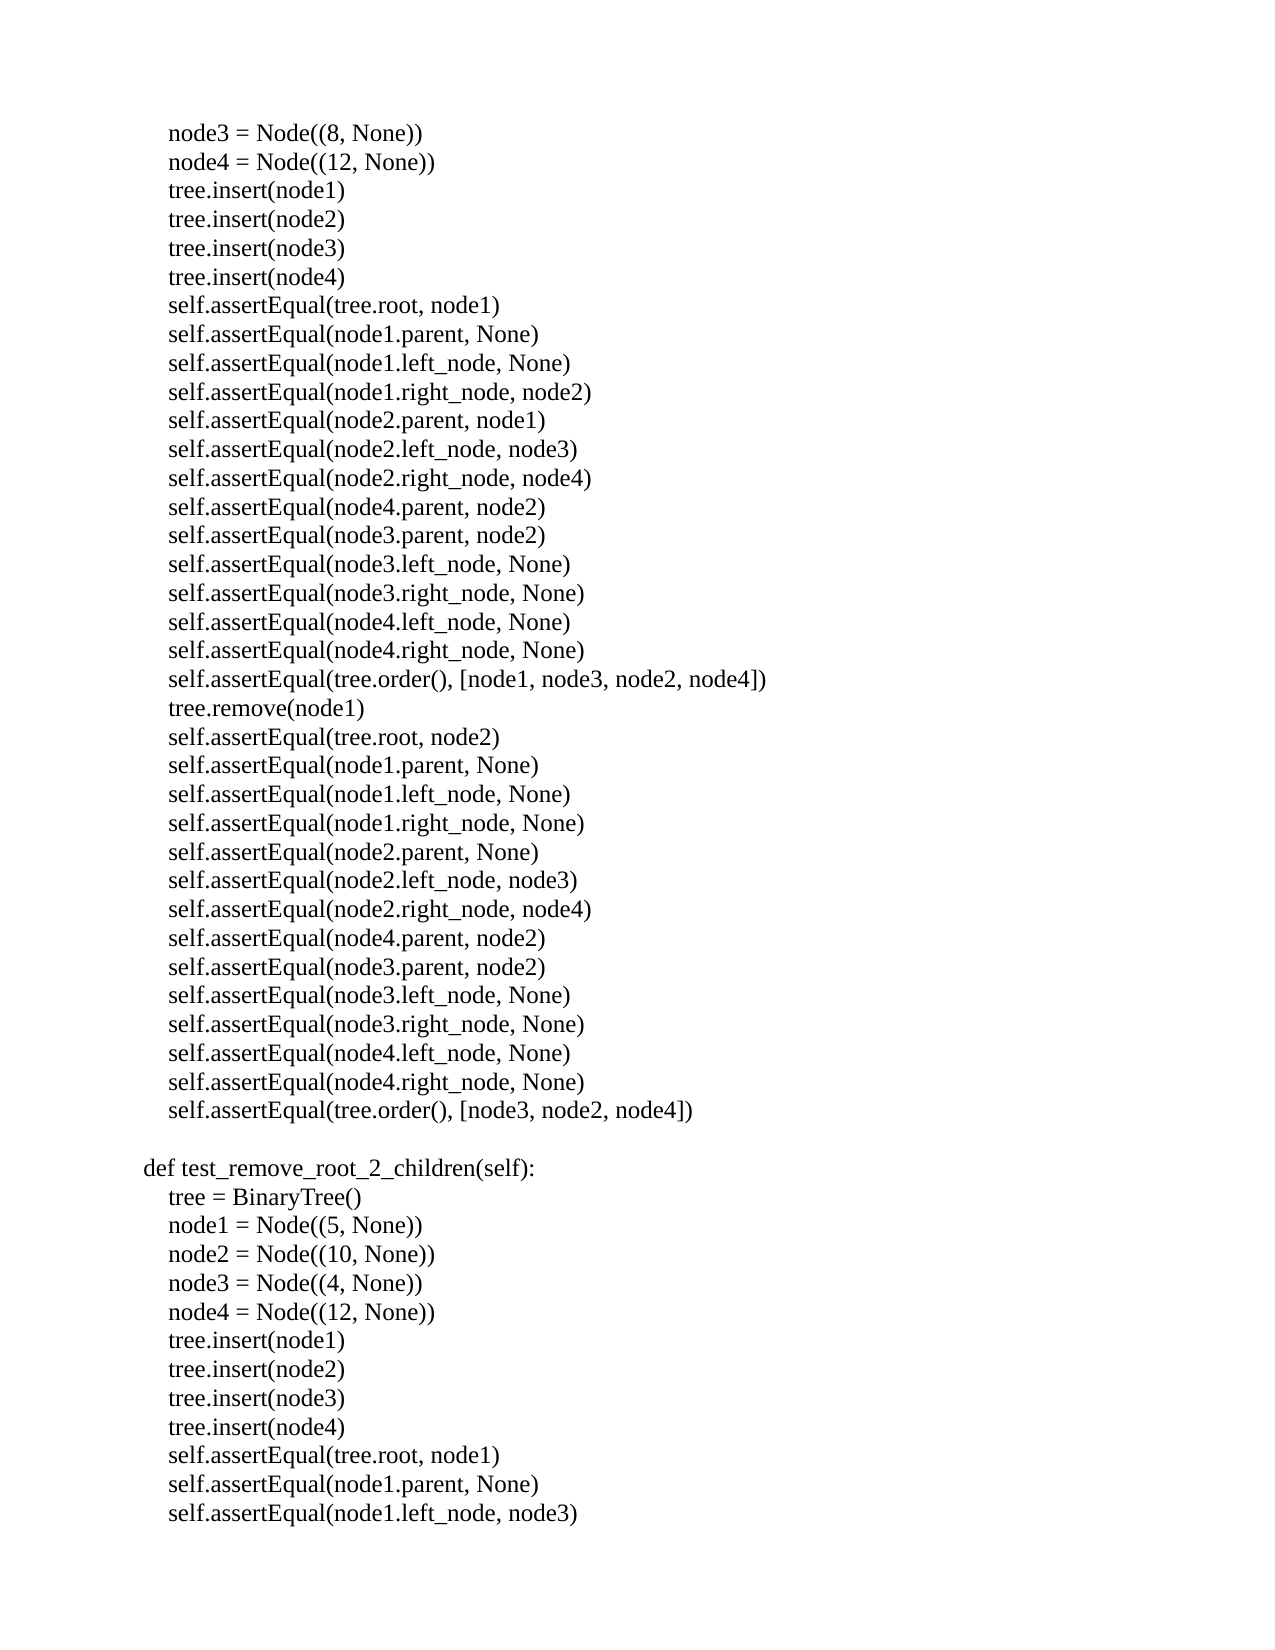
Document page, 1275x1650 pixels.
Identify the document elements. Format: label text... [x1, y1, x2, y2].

text self.assertEqual(node1.left_node, None) [118, 779, 1157, 808]
text node3 = Node((4, None)) [118, 1268, 1157, 1297]
text self.assertEqual(node3.right_node, None) [118, 1009, 1157, 1038]
text self.assertEqual(node2.left_node, node3) [118, 866, 1157, 894]
text tree.insert(node4) [118, 1412, 1157, 1441]
text self.assertEqual(node3.right_node, None) [118, 578, 1157, 607]
text tree = BinaryTree() [118, 1182, 1157, 1211]
text tree.insert(node1) [118, 1326, 1157, 1354]
text tree.insert(node3) [118, 233, 1157, 262]
text self.assertEqual(node4.right_node, None) [118, 1067, 1157, 1096]
text self.assertEqual(node1.right_node, node2) [118, 377, 1157, 406]
text self.assertEqual(node2.parent, None) [118, 837, 1157, 866]
text node1 = Node((5, None)) [118, 1211, 1157, 1239]
text self.assertEqual(node1.parent, None) [118, 751, 1157, 779]
text self.assertEqual(node3.left_node, None) [118, 549, 1157, 578]
text self.assertEqual(node4.left_node, None) [118, 1038, 1157, 1067]
text self.assertEqual(node2.right_node, node4) [118, 463, 1157, 492]
text self.assertEqual(tree.order(), [node3, node2, node4]) [118, 1096, 1157, 1124]
text node2 = Node((10, None)) [118, 1239, 1157, 1268]
text tree.insert(node2) [118, 1354, 1157, 1383]
text self.assertEqual(node3.parent, node2) [118, 521, 1157, 549]
text self.assertEqual(node3.parent, node2) [118, 952, 1157, 981]
text tree.insert(node1) [118, 176, 1157, 204]
text self.assertEqual(node4.parent, node2) [118, 492, 1157, 521]
text node3 = Node((8, None)) [118, 118, 1157, 147]
text self.assertEqual(node2.parent, node1) [118, 406, 1157, 434]
text tree.insert(node4) [118, 262, 1157, 291]
text self.assertEqual(node3.left_node, None) [118, 981, 1157, 1009]
text self.assertEqual(node4.right_node, None) [118, 636, 1157, 664]
text self.assertEqual(tree.root, node2) [118, 722, 1157, 751]
text self.assertEqual(tree.order(), [node1, node3, node2, node4]) [118, 664, 1157, 693]
text tree.insert(node3) [118, 1383, 1157, 1412]
text self.assertEqual(node1.left_node, None) [118, 348, 1157, 377]
text self.assertEqual(node1.right_node, None) [118, 808, 1157, 837]
text self.assertEqual(node1.parent, None) [118, 1469, 1157, 1498]
text self.assertEqual(node4.parent, node2) [118, 923, 1157, 952]
text self.assertEqual(node4.left_node, None) [118, 607, 1157, 636]
text def test_remove_root_2_children(self): [118, 1153, 1157, 1182]
text node4 = Node((12, None)) [118, 147, 1157, 176]
text self.assertEqual(node2.left_node, node3) [118, 434, 1157, 463]
text self.assertEqual(tree.root, node1) [118, 1441, 1157, 1469]
text self.assertEqual(node1.parent, None) [118, 319, 1157, 348]
text tree.remove(node1) [118, 693, 1157, 722]
text node4 = Node((12, None)) [118, 1297, 1157, 1326]
text self.assertEqual(node1.left_node, node3) [118, 1498, 1157, 1527]
text self.assertEqual(tree.root, node1) [118, 291, 1157, 319]
text tree.insert(node2) [118, 204, 1157, 233]
text self.assertEqual(node2.right_node, node4) [118, 894, 1157, 923]
